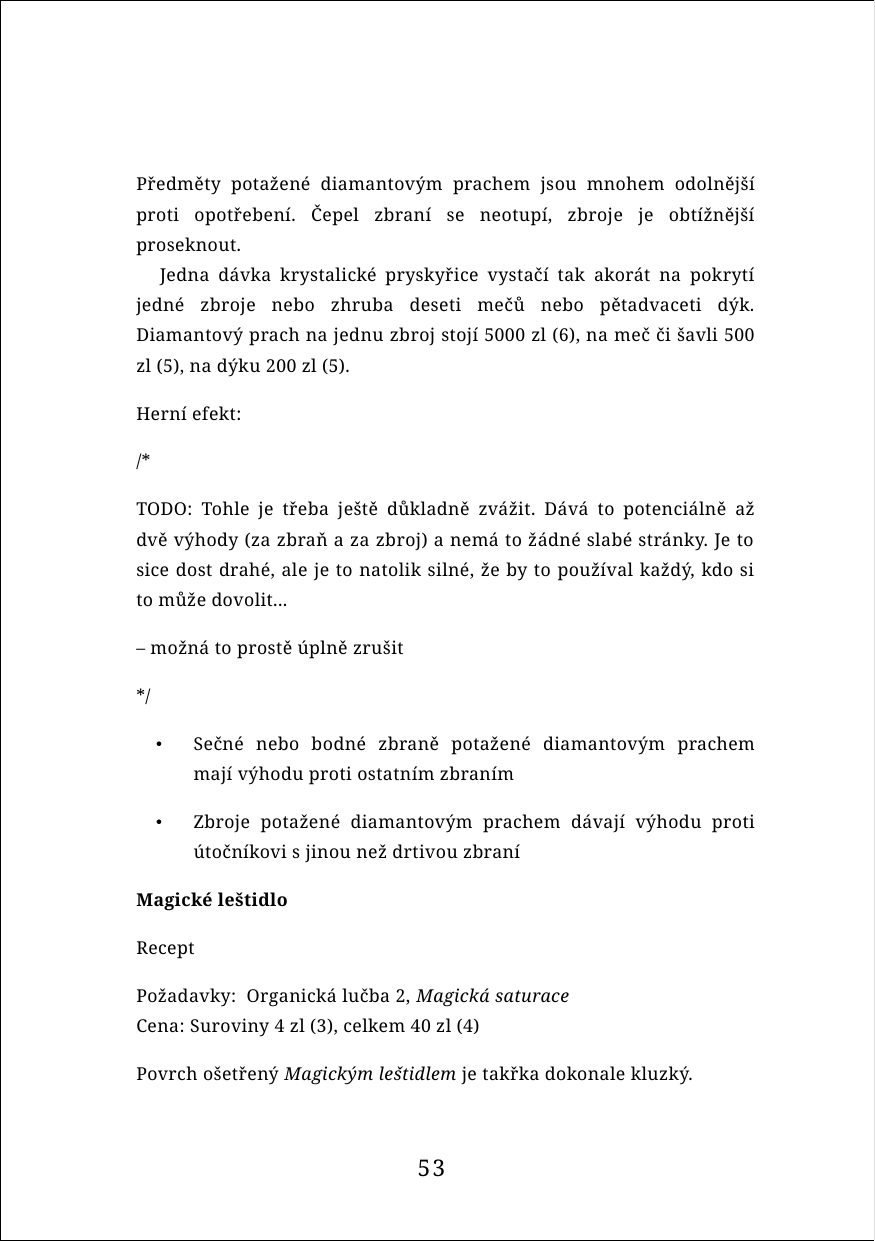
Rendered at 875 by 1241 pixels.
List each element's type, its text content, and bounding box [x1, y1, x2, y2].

text Předměty potažené diamantovým prachem jsou mnohem odolnější proti opotřebení. Čepel zbraní se neotupí, zbroje je obtížnější proseknout. Jedna dávka krystalické pryskyřice vystačí tak akorát na pokrytí jedné zbroje nebo zhruba deseti mečů nebo pětadvaceti dýk. Diamantový prach na jednu zbroj stojí 5000 zl (6), na meč či šavli 500 zl (5), na dýku 200 zl (5). [136, 172, 756, 377]
text */ [136, 683, 756, 707]
text – možná to prostě úplně zrušit [136, 635, 756, 659]
list Zbroje potažené diamantovým prachem dávají výhodu proti útočníkovi s jinou než drtivou zbraní [156, 809, 756, 864]
text Herní efekt: [136, 401, 756, 425]
text Magické leštidlo [136, 887, 756, 912]
text TODO: Tohle je třeba ještě důkladně zvážit. Dává to potenciálně až dvě výhody (za zbraň a za zbroj) a nemá to žádné slabé stránky. Je to sice dost drahé, ale je to natolik silné, že by to používal každý, kdo si to může dovolit... [136, 497, 756, 612]
text Povrch ošetřený Magickým leštidlem je takřka dokonale kluzký. [136, 1061, 756, 1086]
text /* [136, 449, 756, 473]
text Recept [136, 935, 756, 959]
text Požadavky: Organická lučba 2, Magická saturace Cena: Suroviny 4 zl (3), celkem 40 zl (4) [136, 983, 756, 1038]
list Sečné nebo bodné zbraně potažené diamantovým prachem mají výhodu proti ostatním zbraním [156, 731, 756, 786]
